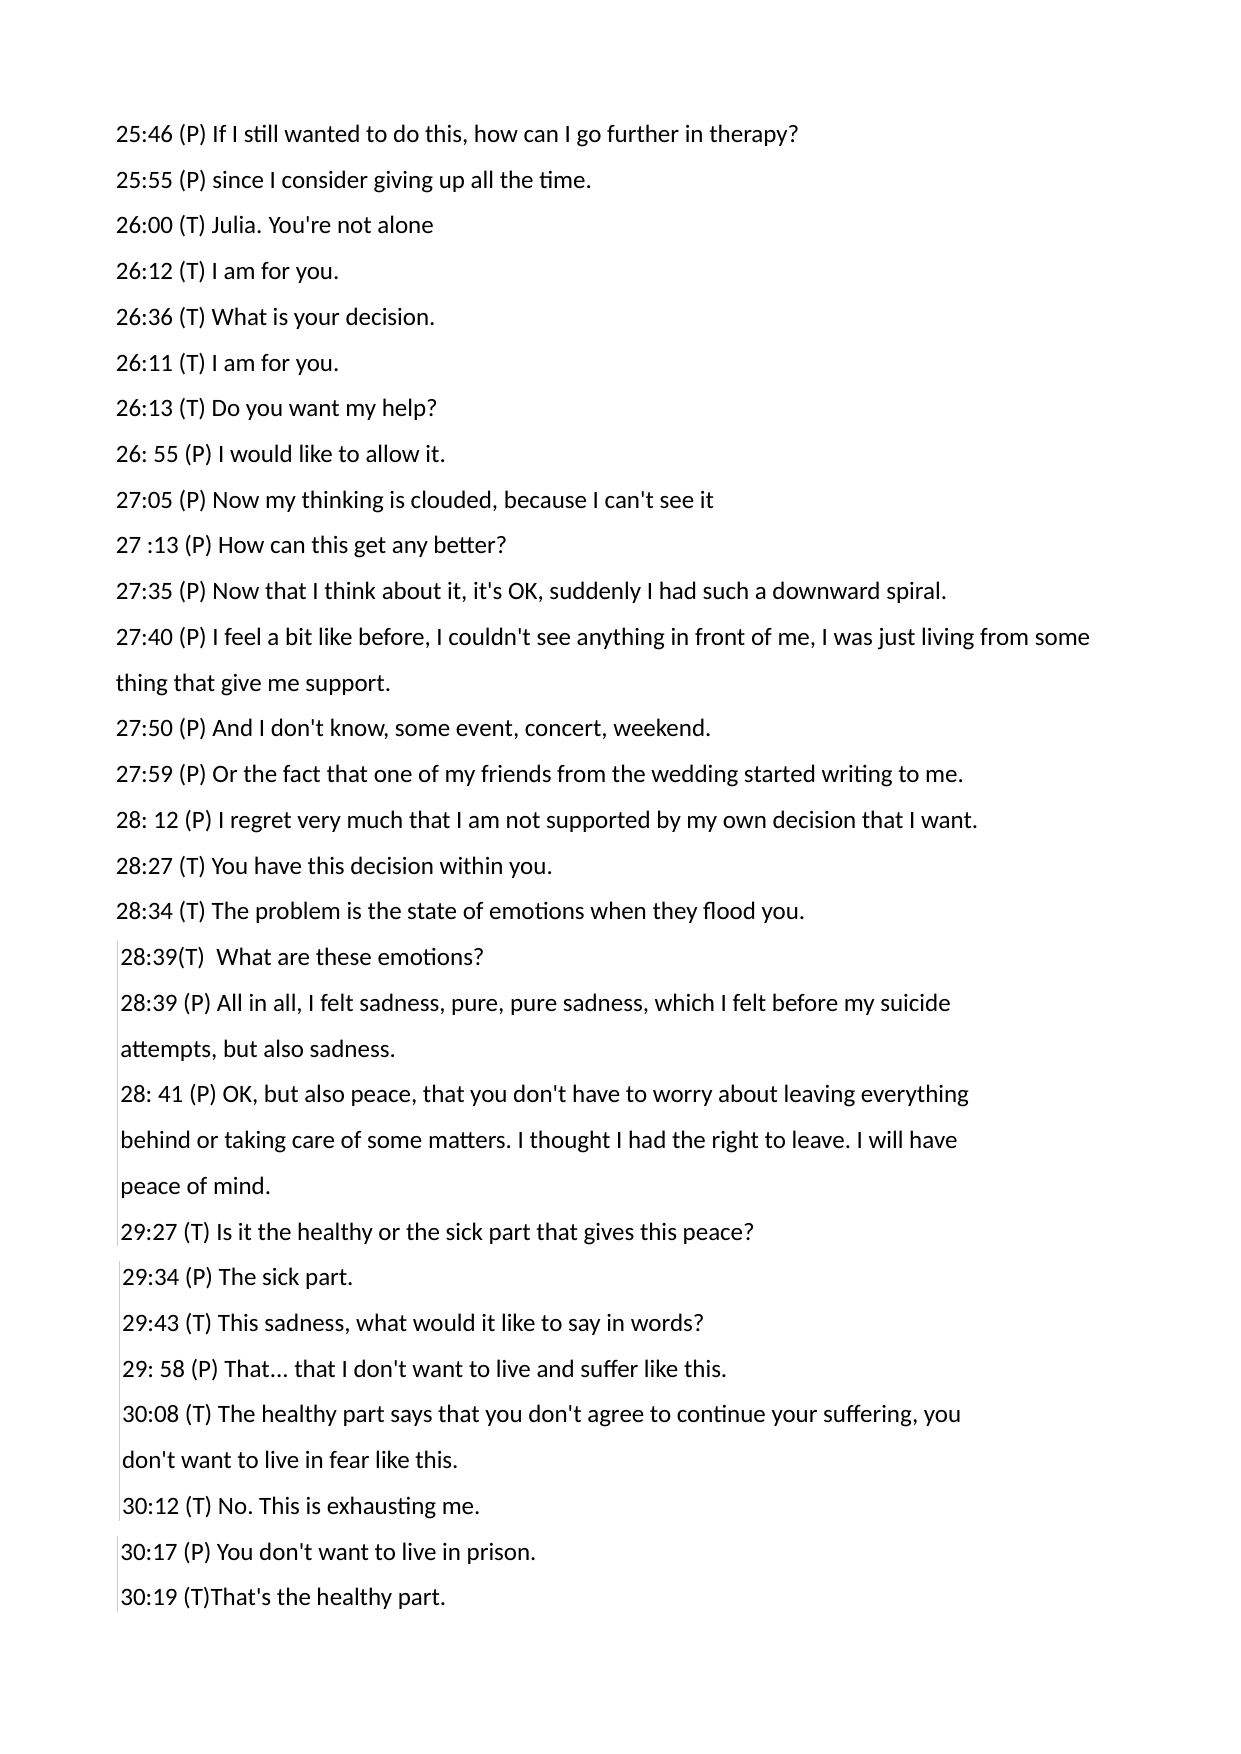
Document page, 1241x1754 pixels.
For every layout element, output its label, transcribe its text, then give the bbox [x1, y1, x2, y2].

text 25:55 (P) since I consider giving up all the time. [116, 164, 1123, 194]
text 28:27 (T) You have this decision within you. [116, 850, 1123, 880]
text 25:46 (P) If I still wanted to do this, how can I go further in therapy? [116, 118, 1123, 149]
text 30:17 (P) You don't want to live in prison. [118, 1536, 1005, 1566]
text 29:43 (T) This sadness, what would it like to say in words? [120, 1307, 1005, 1338]
text 27:35 (P) Now that I think about it, it's OK, suddenly I had such a downward spiral. [116, 575, 1123, 606]
text 28:34 (T) The problem is the state of emotions when they flood you. [116, 896, 1123, 926]
text 29: 58 (P) That... that I don't want to live and suffer like this. [120, 1353, 1005, 1383]
text 28: 12 (P) I regret very much that I am not supported by my own decision that I want. [116, 804, 1123, 834]
text 27:59 (P) Or the fact that one of my friends from the wedding started writing to me. [116, 758, 1123, 789]
text 29:34 (P) The sick part. [120, 1261, 1005, 1292]
text 27 :13 (P) How can this get any better? [116, 530, 1123, 560]
text 26:00 (T) Julia. You're not alone [116, 209, 1123, 240]
text 26: 55 (P) I would like to allow it. [116, 438, 1123, 469]
text 30:19 (T)That's the healthy part. [118, 1581, 1005, 1612]
text 27:40 (P) I feel a bit like before, I couldn't see anything in front of me, I was just living from some thing that give me support. [116, 621, 1123, 697]
text 29:27 (T) Is it the healthy or the sick part that gives this peace? [118, 1216, 1005, 1246]
text 30:12 (T) No. This is exhausting me. [120, 1490, 1005, 1521]
text 28:39 (P) All in all, I felt sadness, pure, pure sadness, which I felt before my suicide attempts, but also sadness. [118, 987, 1005, 1063]
text 27:50 (P) And I don't know, some event, concert, weekend. [116, 713, 1123, 743]
text 28:39(T) What are these emotions? [118, 941, 1005, 972]
text 26:13 (T) Do you want my help? [116, 392, 1123, 423]
text 26:12 (T) I am for you. [116, 255, 1123, 286]
text 27:05 (P) Now my thinking is clouded, because I can't see it [116, 484, 1123, 514]
text 28: 41 (P) OK, but also peace, that you don't have to worry about leaving everything behind or taking care of some matters. I thought I had the right to leave. I will have peace of mind. [118, 1078, 1005, 1200]
text 26:11 (T) I am for you. [116, 347, 1123, 377]
text 26:36 (T) What is your decision. [116, 301, 1123, 332]
text 30:08 (T) The healthy part says that you don't agree to continue your suffering, you don't want to live in fear like this. [120, 1398, 1005, 1475]
